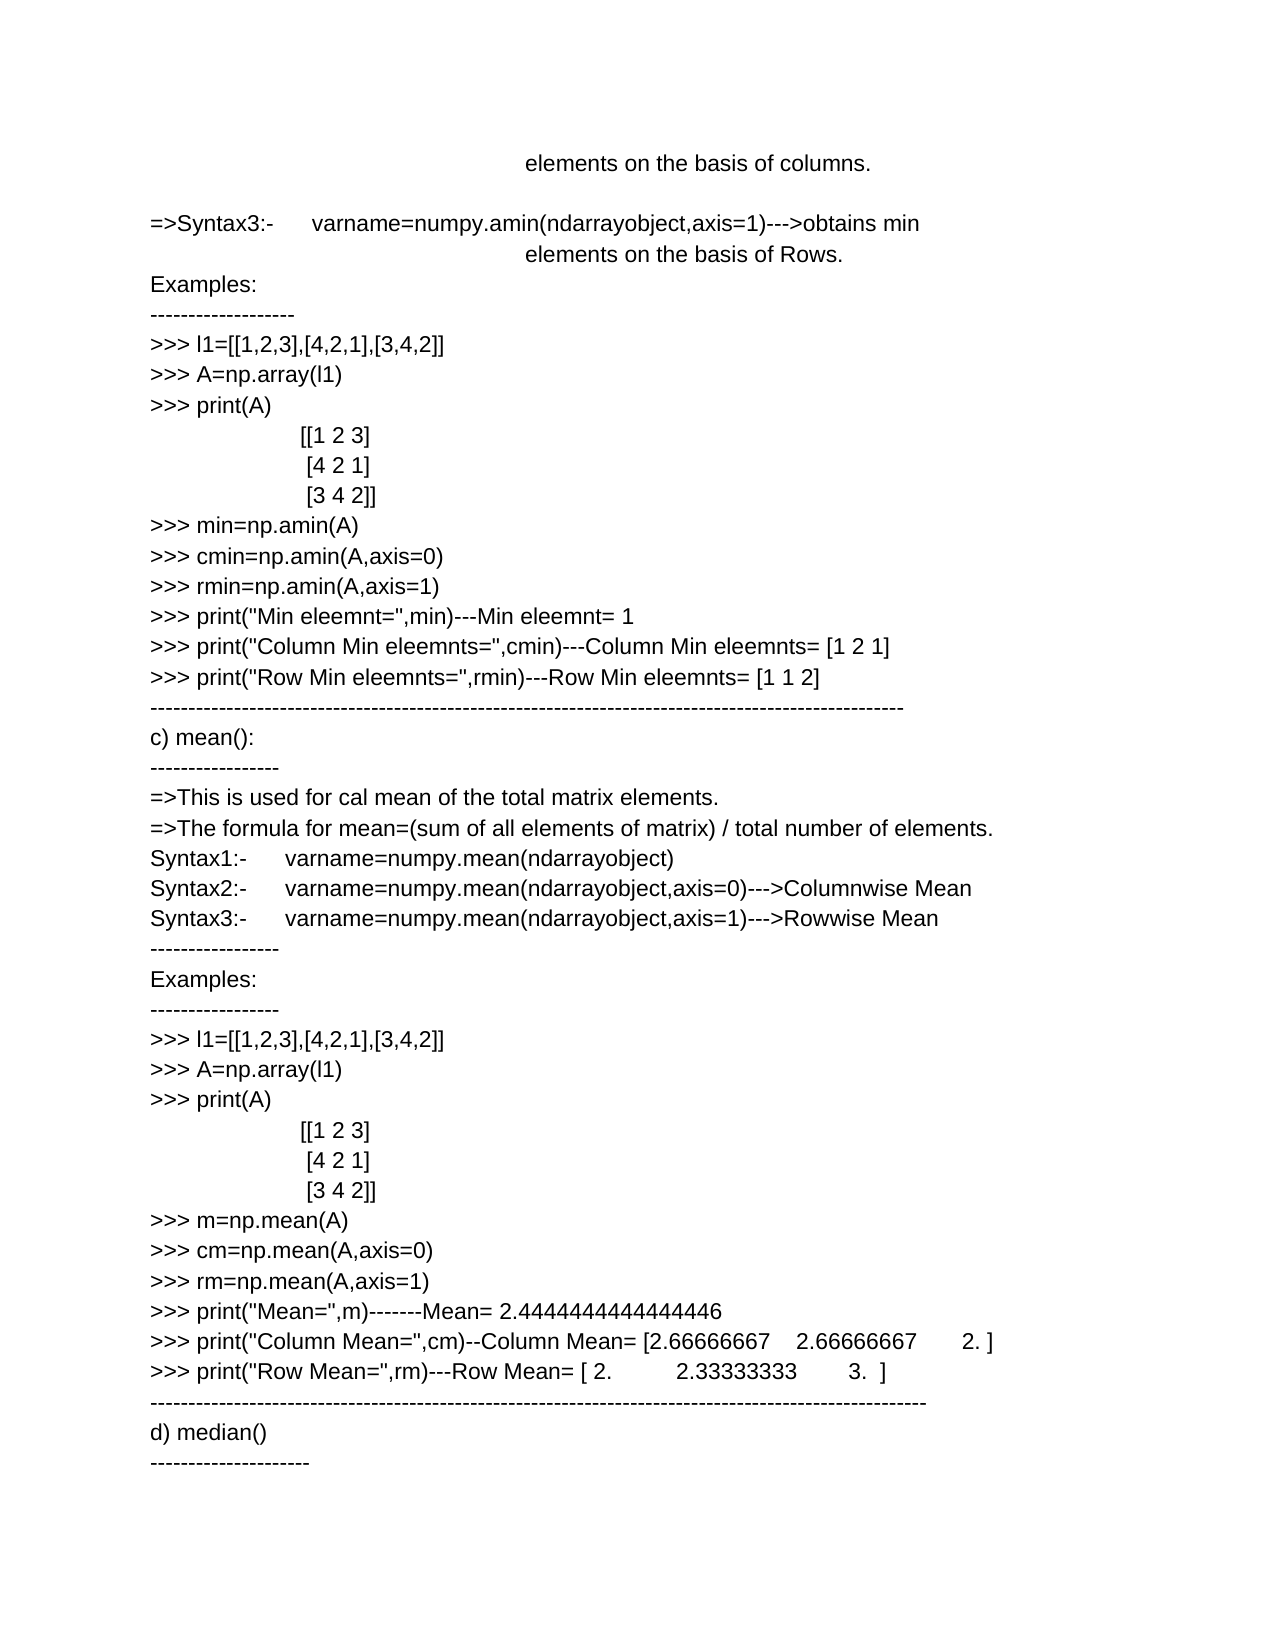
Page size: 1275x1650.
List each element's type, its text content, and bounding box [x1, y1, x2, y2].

text >>> print("Min eleemnt=",min)---Min eleemnt= 1 [150, 603, 1125, 629]
text >>> A=np.array(l1) [150, 1056, 1125, 1083]
text [3 4 2]] [150, 482, 1125, 509]
text Examples: [150, 271, 1125, 297]
text >>> print(A) [150, 1086, 1125, 1113]
text =>Syntax3:- varname=numpy.amin(ndarrayobject,axis=1)--->obtains min elements on the basis of Rows. [150, 210, 1125, 267]
text >>> rmin=np.amin(A,axis=1) [150, 573, 1125, 599]
text >>> print("Row Min eleemnts=",rmin)---Row Min eleemnts= [1 1 2] [150, 663, 1125, 690]
text ----------------- [150, 996, 1125, 1022]
text >>> l1=[[1,2,3],[4,2,1],[3,4,2]] [150, 1026, 1125, 1052]
text Examples: [150, 966, 1125, 992]
text >>> m=np.mean(A) [150, 1207, 1125, 1234]
text >>> print(A) [150, 392, 1125, 418]
text >>> min=np.amin(A) [150, 512, 1125, 539]
text ------------------------------------------------------------------------------------------------------ [150, 1388, 1125, 1415]
text [4 2 1] [150, 452, 1125, 478]
text Syntax2:- varname=numpy.mean(ndarrayobject,axis=0)--->Columnwise Mean [150, 875, 1125, 901]
text >>> print("Column Mean=",cm)--Column Mean= [2.66666667 2.66666667 2. ] [150, 1328, 1125, 1354]
text elements on the basis of columns. [150, 150, 1125, 176]
text ----------------- [150, 754, 1125, 781]
text ----------------- [150, 935, 1125, 962]
text >>> rm=np.mean(A,axis=1) [150, 1268, 1125, 1294]
text --------------------------------------------------------------------------------------------------- [150, 694, 1125, 720]
text >>> cm=np.mean(A,axis=0) [150, 1237, 1125, 1264]
text --------------------- [150, 1449, 1125, 1475]
text [3 4 2]] [150, 1177, 1125, 1203]
text ------------------- [150, 301, 1125, 327]
text >>> l1=[[1,2,3],[4,2,1],[3,4,2]] [150, 331, 1125, 358]
text >>> print("Mean=",m)-------Mean= 2.4444444444444446 [150, 1298, 1125, 1324]
text >>> cmin=np.amin(A,axis=0) [150, 543, 1125, 569]
text >>> print("Column Min eleemnts=",cmin)---Column Min eleemnts= [1 2 1] [150, 633, 1125, 660]
text Syntax1:- varname=numpy.mean(ndarrayobject) [150, 845, 1125, 871]
text >>> print("Row Mean=",rm)---Row Mean= [ 2. 2.33333333 3. ] [150, 1358, 1125, 1385]
text [[1 2 3] [150, 422, 1125, 448]
text [[1 2 3] [150, 1117, 1125, 1143]
text [4 2 1] [150, 1147, 1125, 1173]
text Syntax3:- varname=numpy.mean(ndarrayobject,axis=1)--->Rowwise Mean [150, 905, 1125, 932]
text =>This is used for cal mean of the total matrix elements. [150, 784, 1125, 811]
text =>The formula for mean=(sum of all elements of matrix) / total number of elements. [150, 814, 1125, 841]
text d) median() [150, 1419, 1125, 1445]
text c) mean(): [150, 724, 1125, 750]
text >>> A=np.array(l1) [150, 361, 1125, 388]
